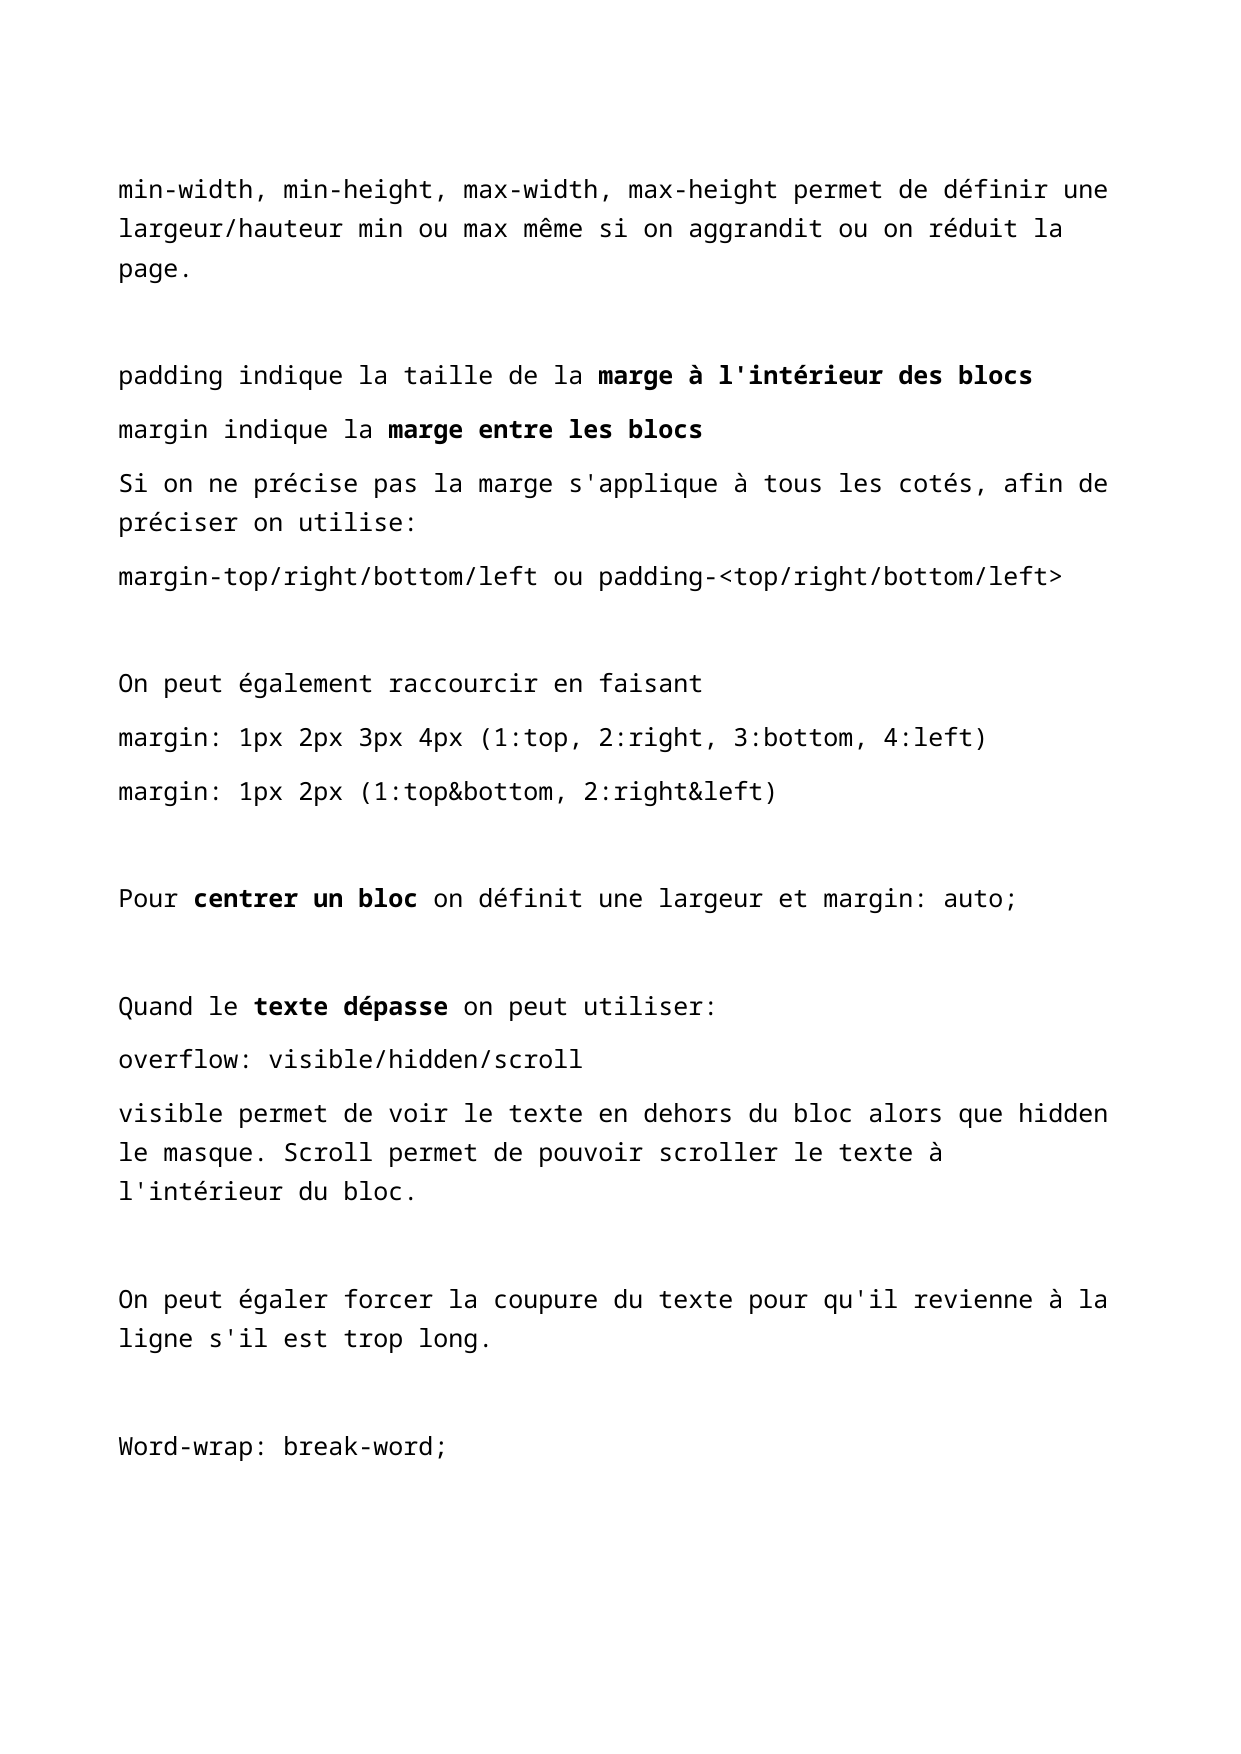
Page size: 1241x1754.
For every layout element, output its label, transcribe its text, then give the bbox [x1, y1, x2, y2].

text margin: 1px 2px 3px 4px (1:top, 2:right, 3:bottom, 4:left) [118, 719, 1122, 753]
text On peut égaler forcer la coupure du texte pour qu'il revienne à la ligne s'il est trop long. [118, 1281, 1122, 1355]
text padding indique la taille de la marge à l'intérieur des blocs [118, 358, 1122, 392]
text overflow: visible/hidden/scroll [118, 1042, 1122, 1076]
text margin-top/right/bottom/left ou padding-<top/right/bottom/left> [118, 558, 1122, 592]
text Pour centrer un bloc on définit une largeur et margin: auto; [118, 881, 1122, 915]
text visible permet de voir le texte en dehors du bloc alors que hidden le masque. Scroll permet de pouvoir scroller le texte à l'intérieur du bloc. [118, 1096, 1122, 1208]
text Si on ne précise pas la marge s'applique à tous les cotés, afin de préciser on utilise: [118, 465, 1122, 538]
text Word-wrap: break-word; [118, 1428, 1122, 1462]
text margin: 1px 2px (1:top&bottom, 2:right&left) [118, 773, 1122, 807]
text Quand le texte dépasse on peut utiliser: [118, 988, 1122, 1022]
text min-width, min-height, max-width, max-height permet de définir une largeur/hauteur min ou max même si on aggrandit ou on réduit la page. [118, 172, 1122, 284]
text margin indique la marge entre les blocs [118, 411, 1122, 446]
text On peut également raccourcir en faisant [118, 666, 1122, 700]
